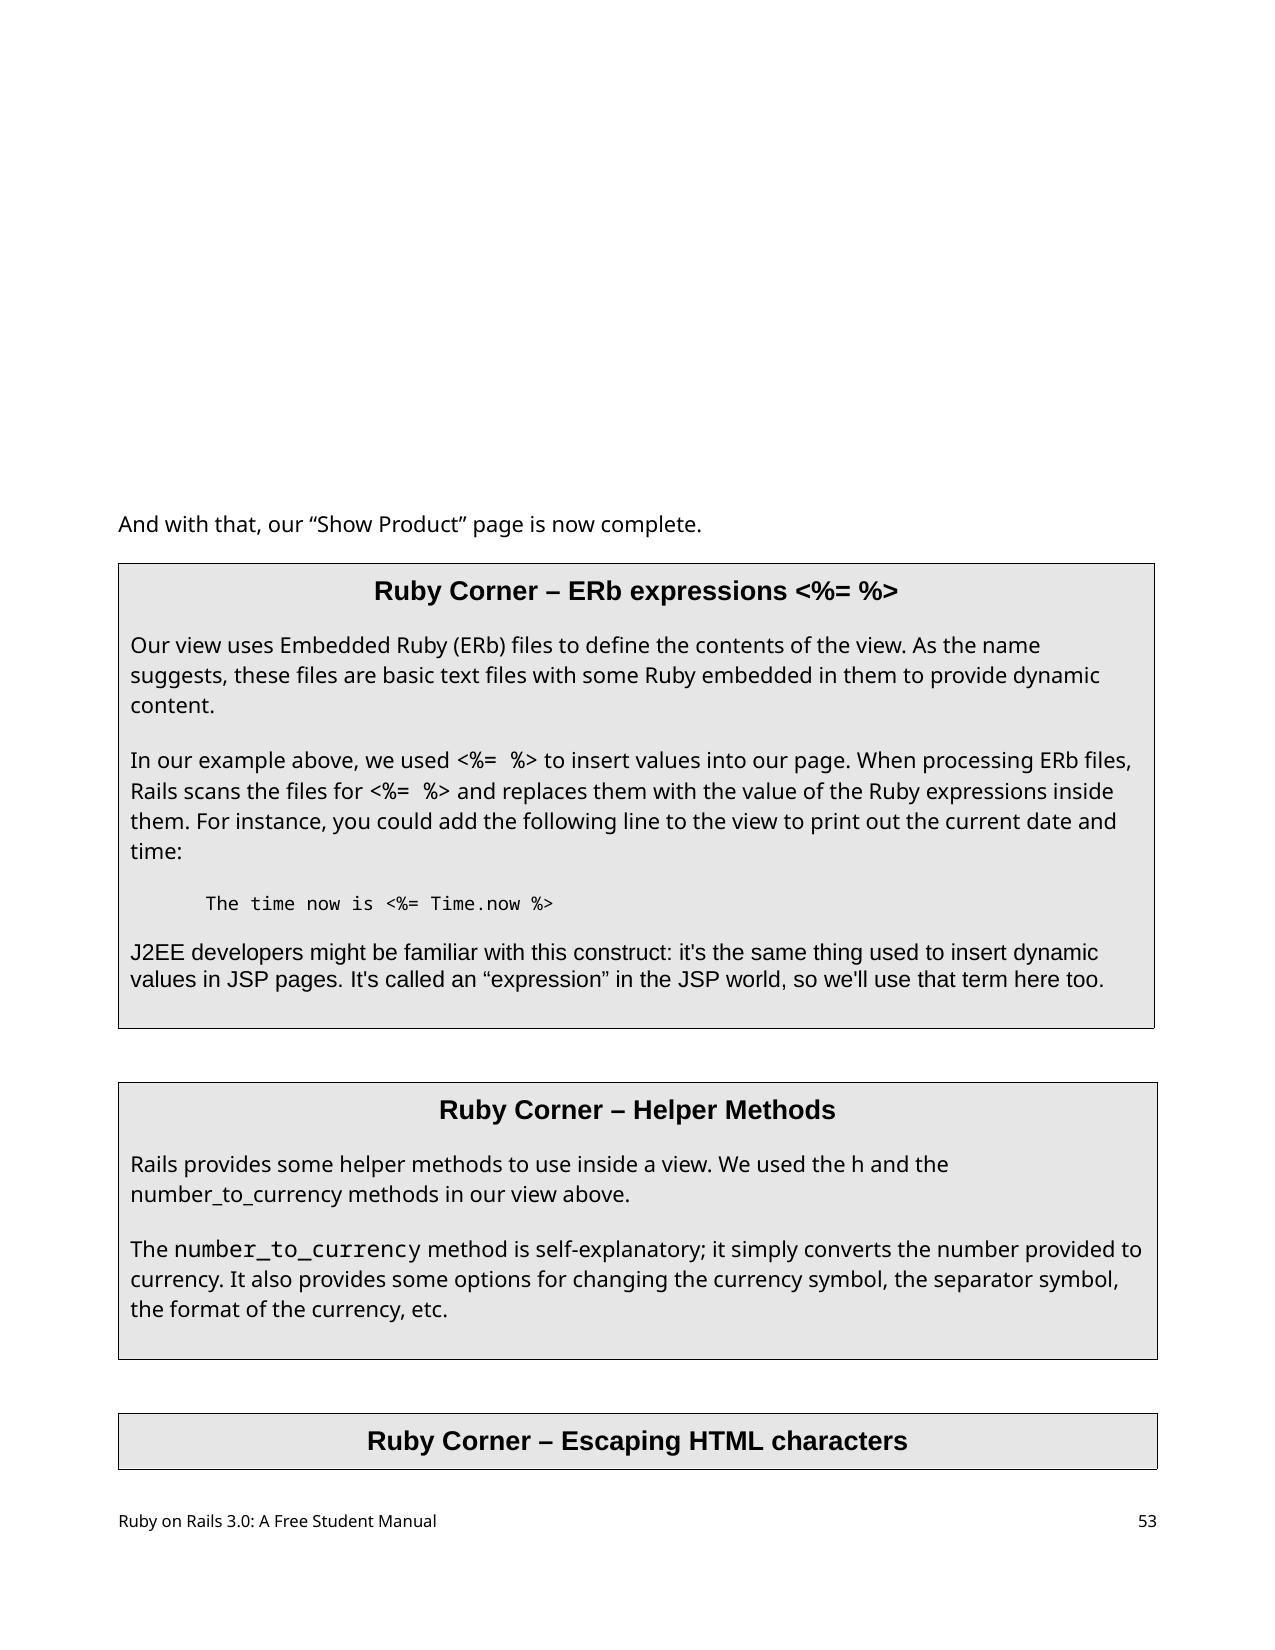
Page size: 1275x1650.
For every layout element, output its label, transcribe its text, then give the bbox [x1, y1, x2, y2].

text And with that, our “Show Product” page is now complete. [118, 509, 1157, 539]
table_header Ruby Corner – ERb expressions <%= %> Our view uses Embedded Ruby (ERb) files to define the contents of the view. As the name suggests, these files are basic text files with some Ruby embedded in them to provide dynamic content. In our example above, we used <%= %> to insert values into our page. When processing ERb files, Rails scans the files for <%= %> and replaces them with the value of the Ruby expressions inside them. For instance, you could add the following line to the view to print out the current date and time: The time now is <%= Time.now %> J2EE developers might be familiar with this construct: it's the same thing used to insert dynamic values in JSP pages. It's called an “expression” in the JSP world, so we'll use that term here too. [119, 564, 1154, 1028]
table_header Ruby Corner – Escaping HTML characters [119, 1414, 1157, 1468]
table_header Ruby Corner – Helper Methods Rails provides some helper methods to use inside a view. We used the h and the number_to_currency methods in our view above. The number_to_currency method is self-explanatory; it simply converts the number provided to currency. It also provides some options for changing the currency symbol, the separator symbol, the format of the currency, etc. [119, 1083, 1157, 1359]
